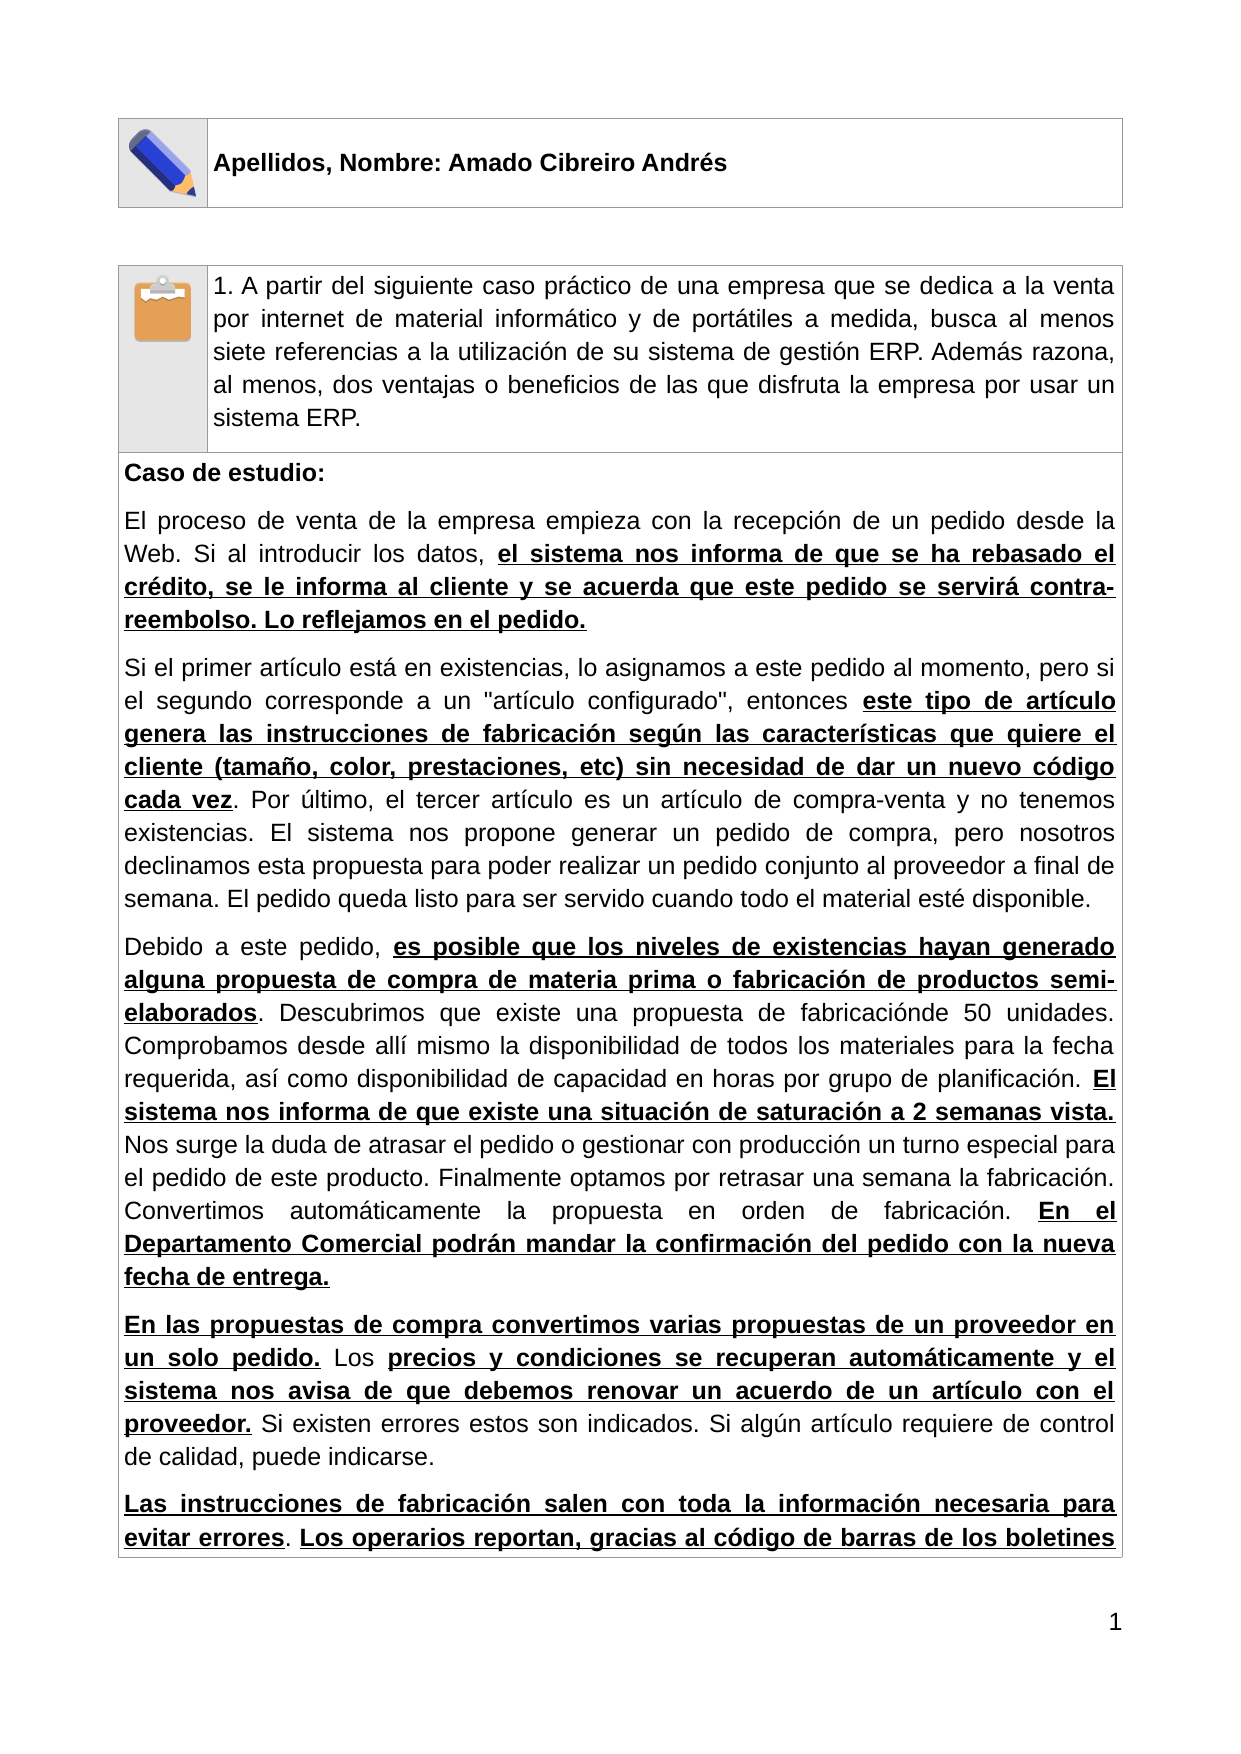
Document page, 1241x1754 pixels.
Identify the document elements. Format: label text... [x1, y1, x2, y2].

table_header Apellidos, Nombre: Amado Cibreiro Andrés [208, 119, 1122, 207]
table_header [119, 119, 207, 207]
table_cell Caso de estudio: El proceso de venta de la empresa empieza con la recepción de un pedido desde la Web. Si al introducir los datos, el sistema nos informa de que se ha rebasado el crédito, se le informa al cliente y se acuerda que este pedido se servirá contra-reembolso. Lo reflejamos en el pedido. Si el primer artículo está en existencias, lo asignamos a este pedido al momento, pero si el segundo corresponde a un "artículo configurado", entonces este tipo de artículo genera las instrucciones de fabricación según las características que quiere el cliente (tamaño, color, prestaciones, etc) sin necesidad de dar un nuevo código cada vez. Por último, el tercer artículo es un artículo de compra-venta y no tenemos existencias. El sistema nos propone generar un pedido de compra, pero nosotros declinamos esta propuesta para poder realizar un pedido conjunto al proveedor a final de semana. El pedido queda listo para ser servido cuando todo el material esté disponible. Debido a este pedido, es posible que los niveles de existencias hayan generado alguna propuesta de compra de materia prima o fabricación de productos semi-elaborados. Descubrimos que existe una propuesta de fabricaciónde 50 unidades. Comprobamos desde allí mismo la disponibilidad de todos los materiales para la fecha requerida, así como disponibilidad de capacidad en horas por grupo de planificación. El sistema nos informa de que existe una situación de saturación a 2 semanas vista. Nos surge la duda de atrasar el pedido o gestionar con producción un turno especial para el pedido de este producto. Finalmente optamos por retrasar una semana la fabricación. Convertimos automáticamente la propuesta en orden de fabricación. En el Departamento Comercial podrán mandar la confirmación del pedido con la nueva fecha de entrega. En las propuestas de compra convertimos varias propuestas de un proveedor en un solo pedido. Los precios y condiciones se recuperan automáticamente y el sistema nos avisa de que debemos renovar un acuerdo de un artículo con el proveedor. Si existen errores estos son indicados. Si algún artículo requiere de control de calidad, puede indicarse. Las instrucciones de fabricación salen con toda la información necesaria para evitar errores. Los operarios reportan, gracias al código de barras de los boletines [119, 453, 1122, 1557]
table_header [119, 266, 207, 452]
table_header 1. A partir del siguiente caso práctico de una empresa que se dedica a la venta por internet de material informático y de portátiles a medida, busca al menos siete referencias a la utilización de su sistema de gestión ERP. Además razona, al menos, dos ventajas o beneficios de las que disfruta la empresa por usar un sistema ERP. [208, 266, 1122, 452]
